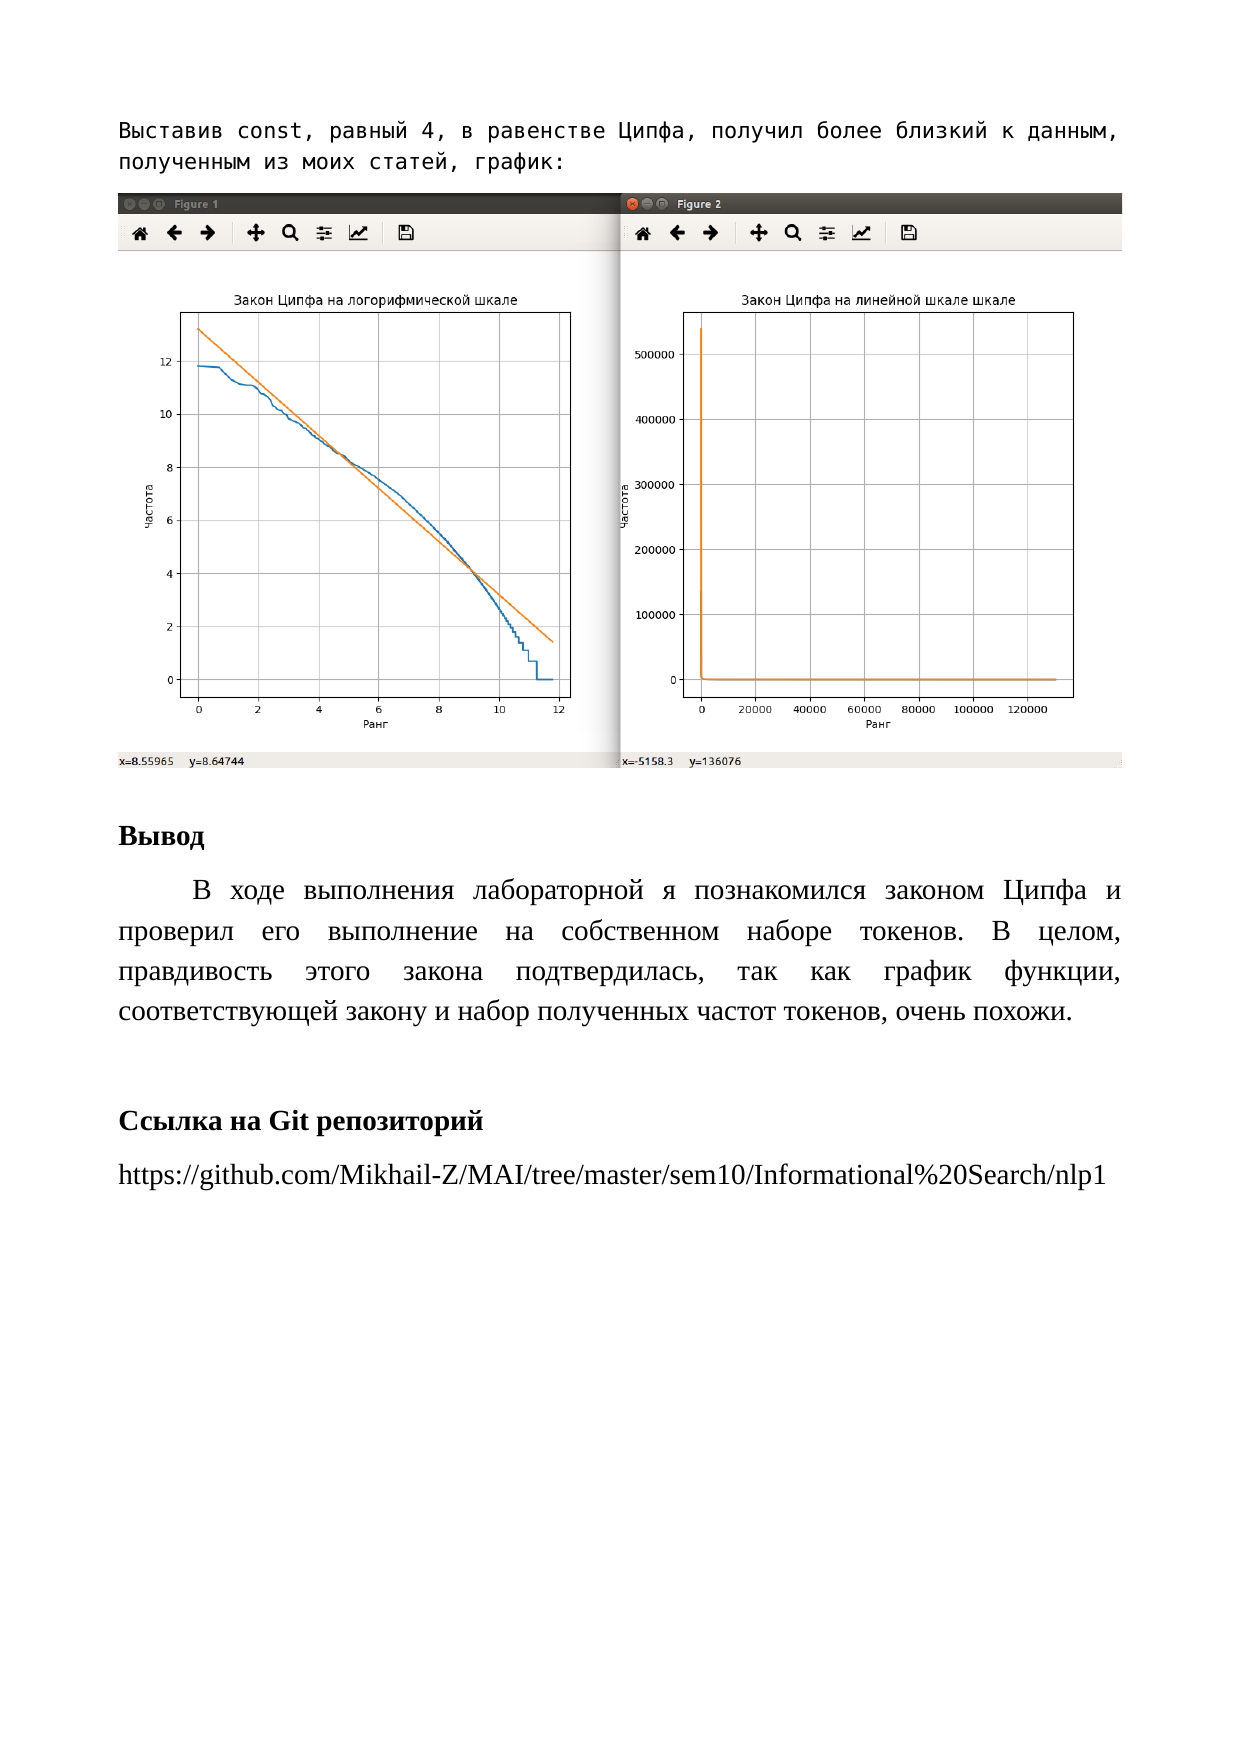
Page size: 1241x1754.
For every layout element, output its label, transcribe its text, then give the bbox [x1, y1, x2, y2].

text Ссылка на Git репозиторий [118, 1103, 1122, 1136]
text https://github.com/Mikhail-Z/MAI/tree/master/sem10/Informational%20Search/nlp1 [118, 1157, 1122, 1191]
text Выставив const, равный 4, в равенстве Ципфа, получил более близкий к данным, полученным из моих статей, график: [118, 118, 1122, 174]
picture [118, 193, 1123, 768]
text В ходе выполнения лабораторной я познакомился законом Ципфа и проверил его выполнение на собственном наборе токенов. В целом, правдивость этого закона подтвердилась, так как график функции, соответствующей закону и набор полученных частот токенов, очень похожи. [118, 872, 1122, 1027]
text Вывод [118, 818, 1122, 851]
